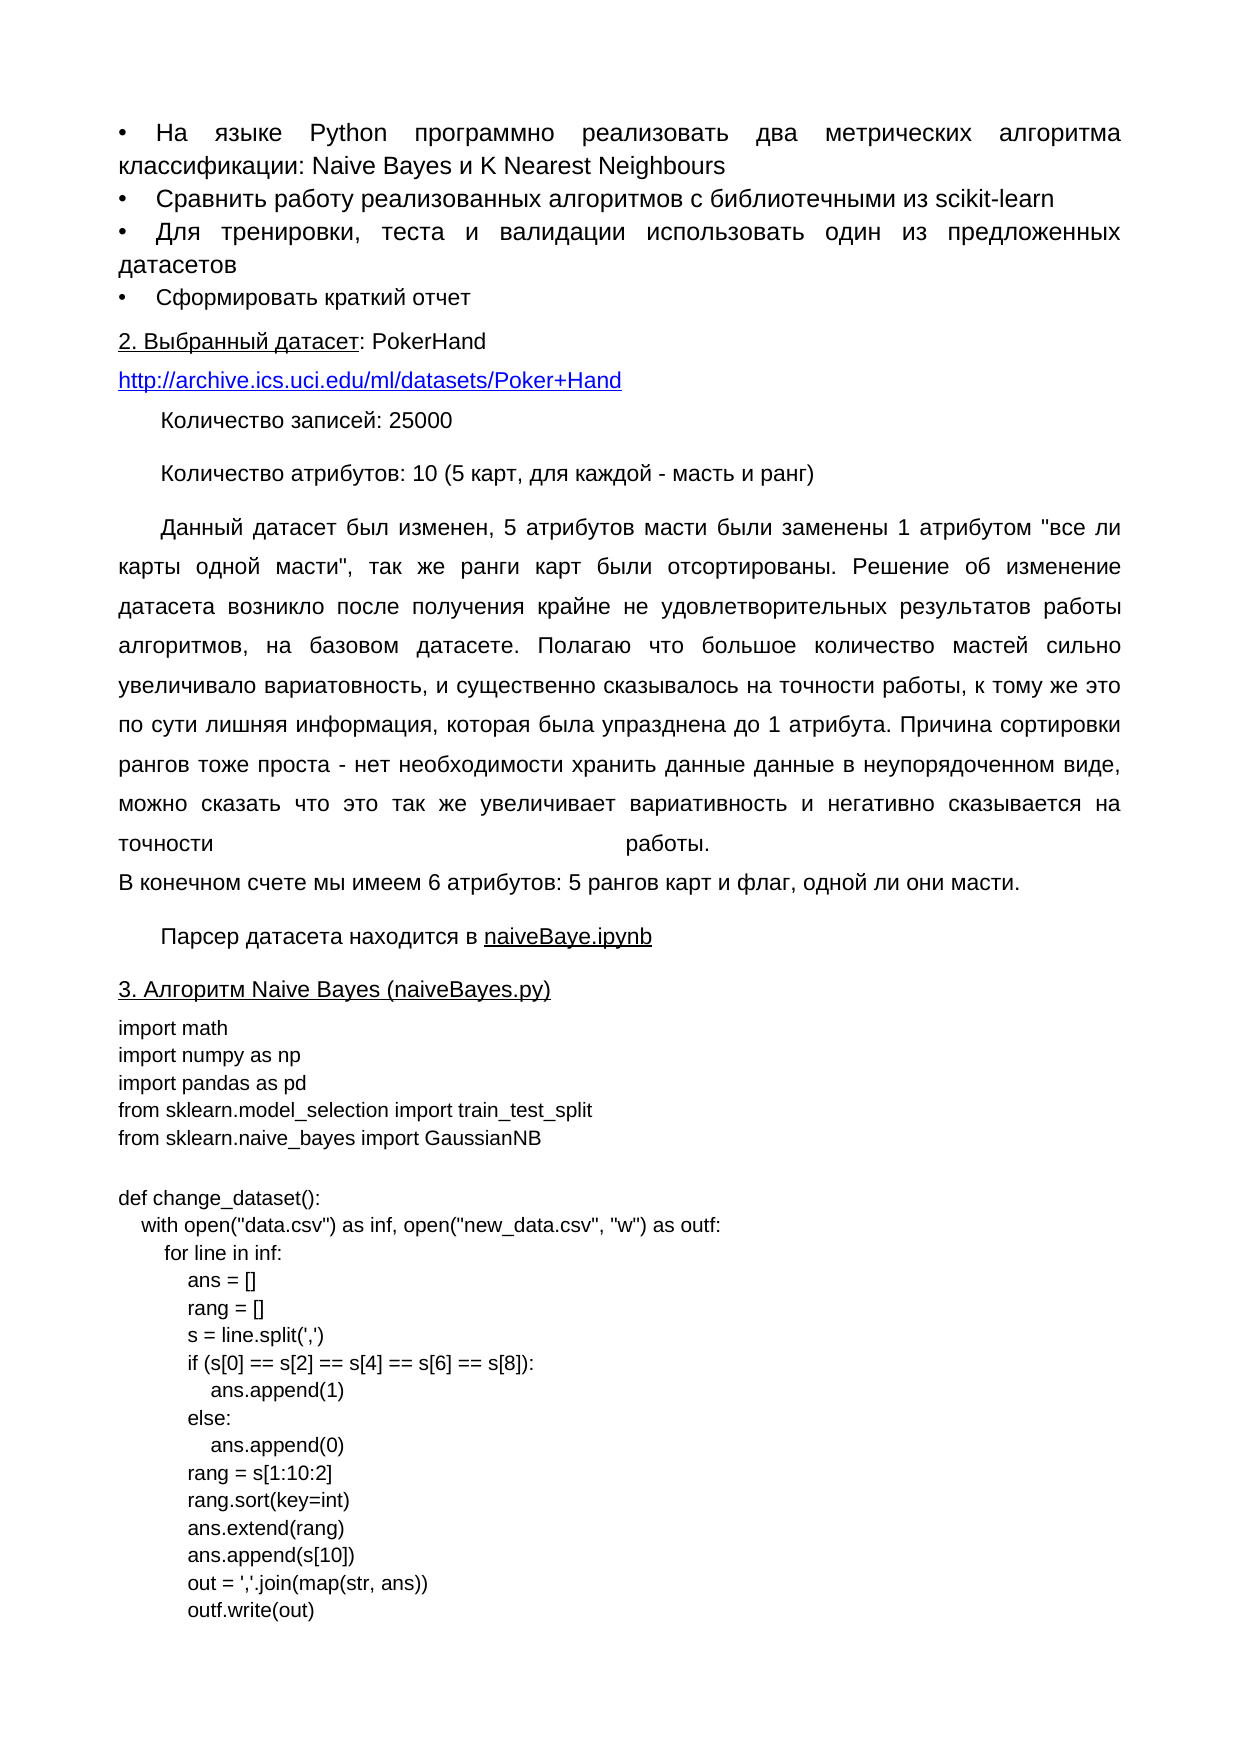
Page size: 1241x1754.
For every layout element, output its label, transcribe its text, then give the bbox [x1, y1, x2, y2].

text Парсер датасета находится в naiveBaye.ipynb [118, 923, 1122, 949]
text 2. Выбранный датасет: PokerHand [118, 328, 1122, 354]
text ans = [] [118, 1268, 1122, 1292]
text rang = s[1:10:2] [118, 1460, 1122, 1484]
text import math [118, 1016, 1122, 1040]
text ans.extend(rang) [118, 1515, 1122, 1539]
text Количество записей: 25000 [118, 407, 1122, 433]
text for line in inf: [118, 1240, 1122, 1264]
text with open("data.csv") as inf, open("new_data.csv", "w") as outf: [118, 1213, 1122, 1237]
text Количество атрибутов: 10 (5 карт, для каждой - масть и ранг) [118, 460, 1122, 487]
text ans.append(1) [118, 1378, 1122, 1402]
list На языке Python программно реализовать два метрических алгоритма классификации: Naive Bayes и K Nearest Neighbours [81, 118, 1122, 180]
text import pandas as pd [118, 1071, 1122, 1095]
list Для тренировки, теста и валидации использовать один из предложенных датасетов [81, 217, 1122, 279]
text s = line.split(',') [118, 1323, 1122, 1347]
text from sklearn.naive_bayes import GaussianNB [118, 1126, 1122, 1150]
text outf.write(out) [118, 1598, 1122, 1622]
text ans.append(0) [118, 1433, 1122, 1457]
list Сравнить работу реализованных алгоритмов с библиотечными из scikit-learn [81, 184, 1122, 213]
text rang.sort(key=int) [118, 1488, 1122, 1512]
text else: [118, 1405, 1122, 1429]
text import numpy as np [118, 1043, 1122, 1067]
text 3. Алгоритм Naive Bayes (naiveBayes.py) [118, 976, 1122, 1003]
text out = ','.join(map(str, ans)) [118, 1570, 1122, 1594]
text from sklearn.model_selection import train_test_split [118, 1098, 1122, 1122]
text rang = [] [118, 1295, 1122, 1319]
list Сформировать краткий отчет [81, 283, 1122, 310]
text if (s[0] == s[2] == s[4] == s[6] == s[8]): [118, 1350, 1122, 1374]
text Данный датасет был изменен, 5 атрибутов масти были заменены 1 атрибутом "все ли карты одной масти", так же ранги карт были отсортированы. Решение об изменение датасета возникло после получения крайне не удовлетворительных результатов работы алгоритмов, на базовом датасете. Полагаю что большое количество мастей сильно увеличивало вариатовность, и существенно сказывалось на точности работы, к тому же это по сути лишняя информация, которая была упразднена до 1 атрибута. Причина сортировки рангов тоже проста - нет необходимости хранить данные данные в неупорядоченном виде, можно сказать что это так же увеличивает вариативность и негативно сказывается на точности работы. В конечном счете мы имеем 6 атрибутов: 5 рангов карт и флаг, одной ли они масти. [118, 514, 1122, 896]
text ans.append(s[10]) [118, 1543, 1122, 1567]
text def change_dataset(): [118, 1185, 1122, 1209]
text http://archive.ics.uci.edu/ml/datasets/Poker+Hand [118, 367, 1122, 394]
